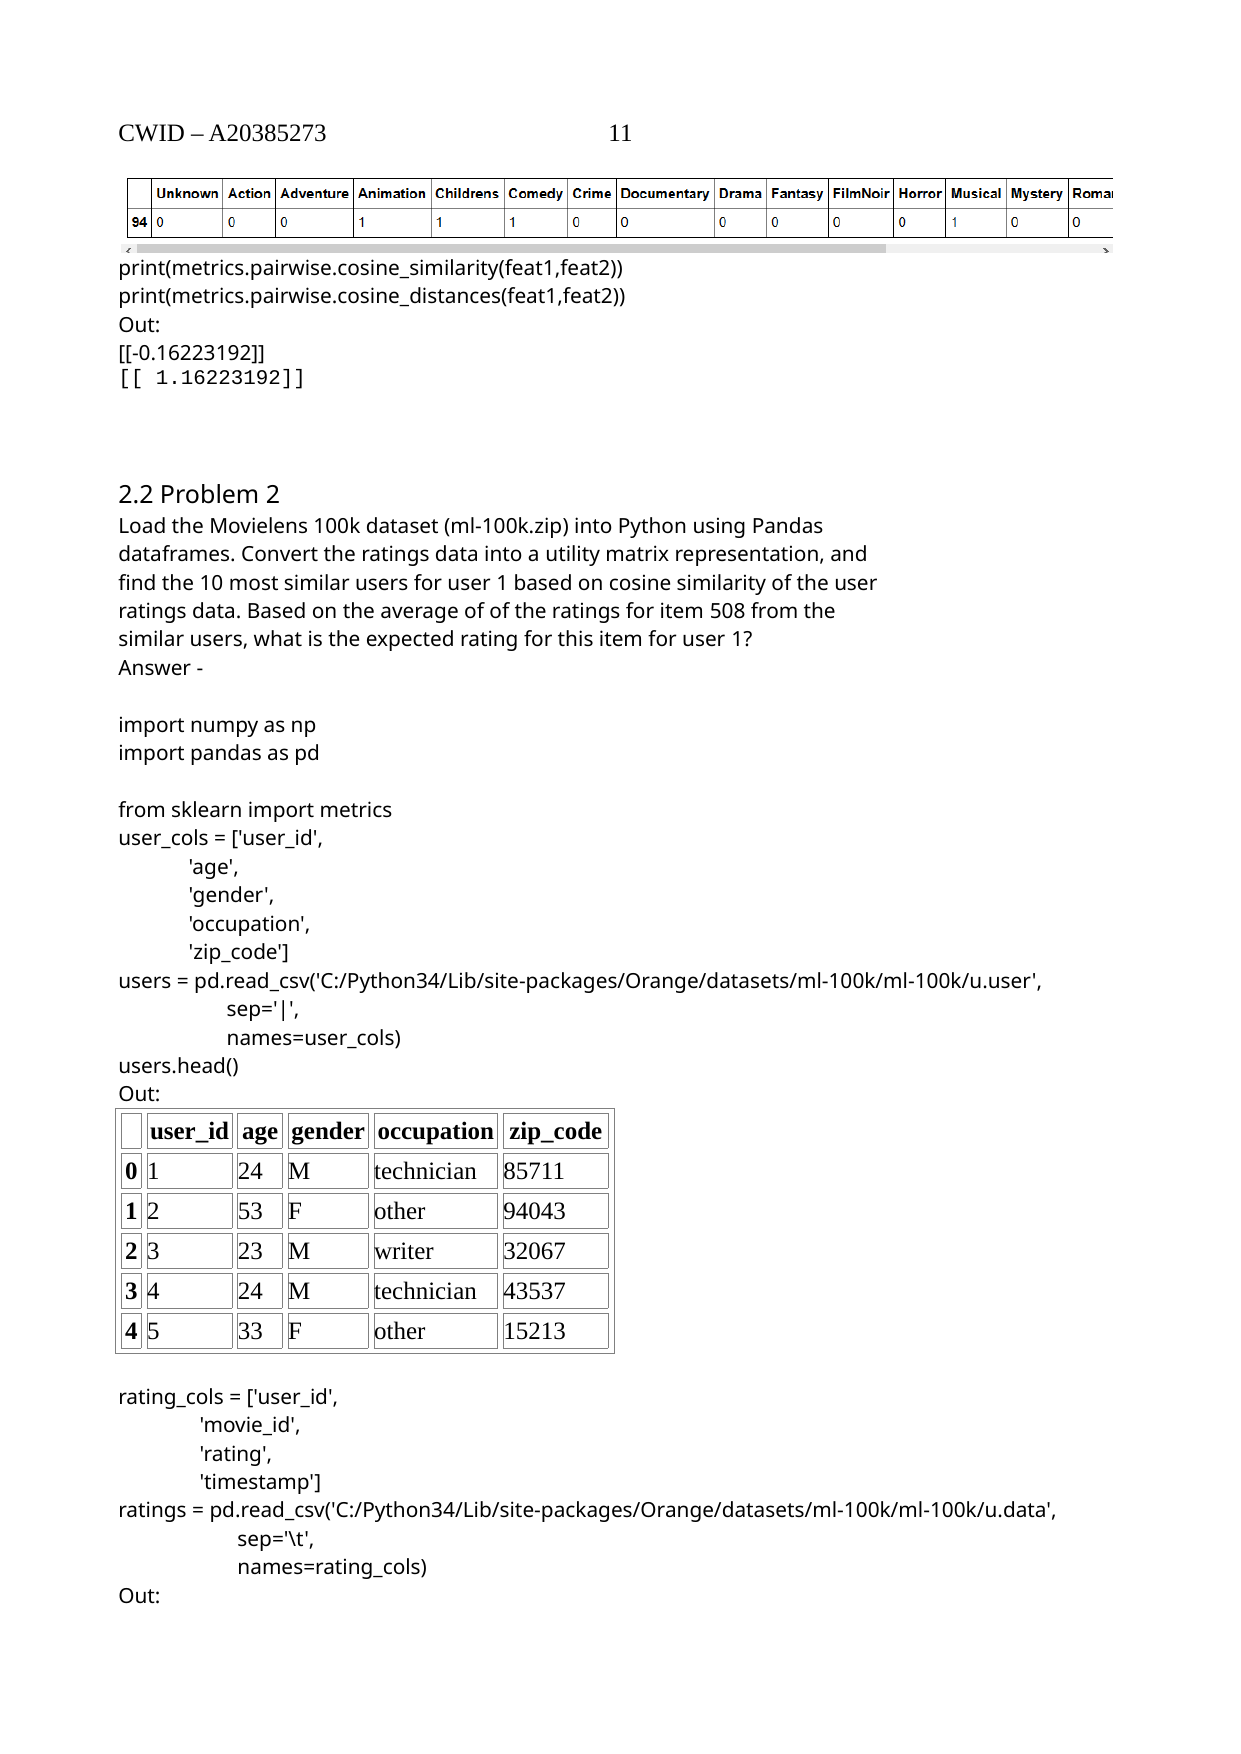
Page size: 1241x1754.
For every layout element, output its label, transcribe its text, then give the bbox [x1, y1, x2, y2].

text users.head() [118, 1051, 1122, 1079]
table_cell 3 [144, 1228, 235, 1268]
text print(metrics.pairwise.cosine_distances(feat1,feat2)) [118, 281, 1122, 310]
text Out: [118, 1079, 1122, 1108]
table_cell 5 [144, 1308, 235, 1348]
table_cell 43537 [500, 1268, 611, 1308]
table_header zip_code [500, 1109, 611, 1148]
table_cell 0 [118, 1148, 144, 1188]
text Out: [118, 310, 1122, 338]
text dataframes. Convert the ratings data into a utility matrix representation, and [118, 539, 1122, 568]
table_cell 33 [235, 1308, 285, 1348]
table_cell 23 [235, 1228, 285, 1268]
table_cell 94043 [500, 1188, 611, 1228]
table_cell 24 [235, 1268, 285, 1308]
table_cell other [371, 1308, 500, 1348]
text import numpy as np [118, 710, 1122, 738]
text 'movie_id', [118, 1410, 1122, 1439]
table_cell 53 [235, 1188, 285, 1228]
text users = pd.read_csv('C:/Python34/Lib/site-packages/Orange/datasets/ml-100k/ml-100k/u.user', [118, 966, 1122, 994]
text print(metrics.pairwise.cosine_similarity(feat1,feat2)) [118, 253, 1122, 281]
text Load the Movielens 100k dataset (ml-100k.zip) into Python using Pandas [118, 511, 1122, 539]
table_cell 85711 [500, 1148, 611, 1188]
table_cell 32067 [500, 1228, 611, 1268]
text Answer - [118, 653, 1122, 681]
text 'rating', [118, 1439, 1122, 1467]
text sep='\t', [118, 1524, 1122, 1552]
text 'timestamp'] [118, 1467, 1122, 1496]
text 'zip_code'] [118, 937, 1122, 966]
text Out: [118, 1581, 1122, 1609]
text from sklearn import metrics [118, 795, 1122, 823]
table_cell F [285, 1308, 371, 1348]
table_header gender [285, 1109, 371, 1148]
table_header [122, 1114, 141, 1148]
text 'age', [118, 852, 1122, 880]
table_cell 24 [235, 1148, 285, 1188]
table_cell writer [371, 1228, 500, 1268]
table_cell 2 [144, 1188, 235, 1228]
text rating_cols = ['user_id', [118, 1382, 1122, 1410]
table_cell technician [371, 1148, 500, 1188]
table_cell 4 [144, 1268, 235, 1308]
table_cell technician [371, 1268, 500, 1308]
text import pandas as pd [118, 738, 1122, 767]
table_cell F [285, 1188, 371, 1228]
text 'gender', [118, 880, 1122, 909]
table_header occupation [371, 1109, 500, 1148]
text ratings = pd.read_csv('C:/Python34/Lib/site-packages/Orange/datasets/ml-100k/ml-100k/u.data', [118, 1496, 1122, 1524]
table_cell M [285, 1148, 371, 1188]
text ratings data. Based on the average of of the ratings for item 508 from the [118, 596, 1122, 624]
table_cell M [285, 1228, 371, 1268]
text names=user_cols) [118, 1023, 1122, 1051]
table_cell 2 [118, 1228, 144, 1268]
table_cell 3 [118, 1268, 144, 1308]
table_header user_id [144, 1109, 235, 1148]
text [[-0.16223192]] [118, 338, 1122, 367]
text 2.2 Problem 2 [118, 477, 1122, 511]
table_header age [235, 1109, 285, 1148]
table_cell 1 [118, 1188, 144, 1228]
text names=rating_cols) [118, 1552, 1122, 1581]
text similar users, what is the expected rating for this item for user 1? [118, 624, 1122, 653]
text find the 10 most similar users for user 1 based on cosine similarity of the user [118, 568, 1122, 596]
table_cell M [285, 1268, 371, 1308]
table_cell 1 [144, 1148, 235, 1188]
text user_cols = ['user_id', [118, 823, 1122, 852]
table_header [118, 1109, 144, 1148]
table_cell 4 [118, 1308, 144, 1348]
table_cell 15213 [500, 1308, 611, 1348]
table_cell other [371, 1188, 500, 1228]
text 'occupation', [118, 909, 1122, 937]
picture [118, 176, 1122, 253]
text sep='|', [118, 994, 1122, 1023]
text [[ 1.16223192]] [118, 367, 1122, 390]
